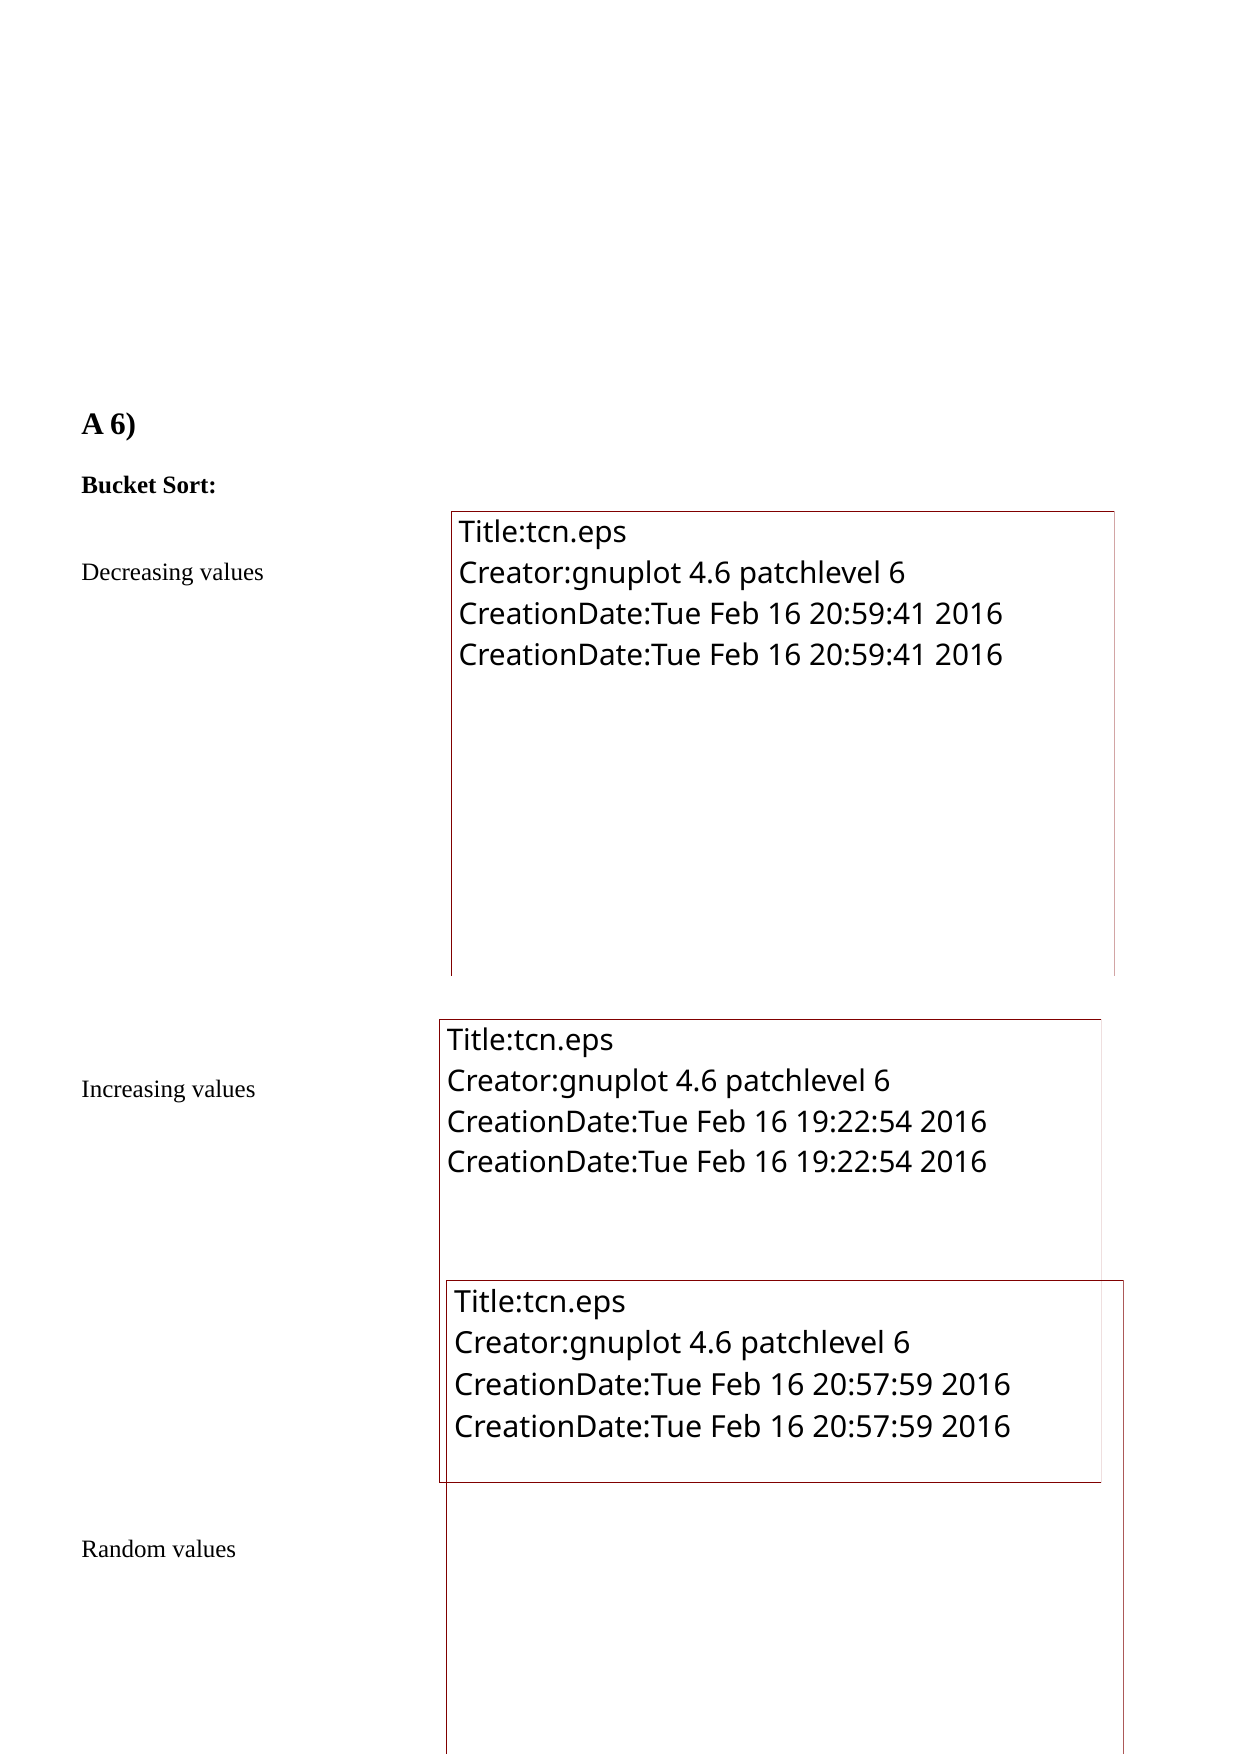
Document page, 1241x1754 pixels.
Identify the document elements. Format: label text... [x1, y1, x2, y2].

text A 6) [81, 406, 1187, 442]
text Increasing values [1102, 1074, 1187, 1103]
text Decreasing values [81, 557, 451, 585]
text Increasing values [81, 1074, 439, 1103]
text Decreasing values [452, 557, 1114, 585]
text Bucket Sort: [81, 470, 1187, 499]
text Decreasing values [1115, 557, 1187, 585]
text [447, 1534, 1123, 1563]
text [1124, 1534, 1187, 1563]
text Increasing values [440, 1074, 1101, 1103]
text Random values [81, 1534, 446, 1563]
